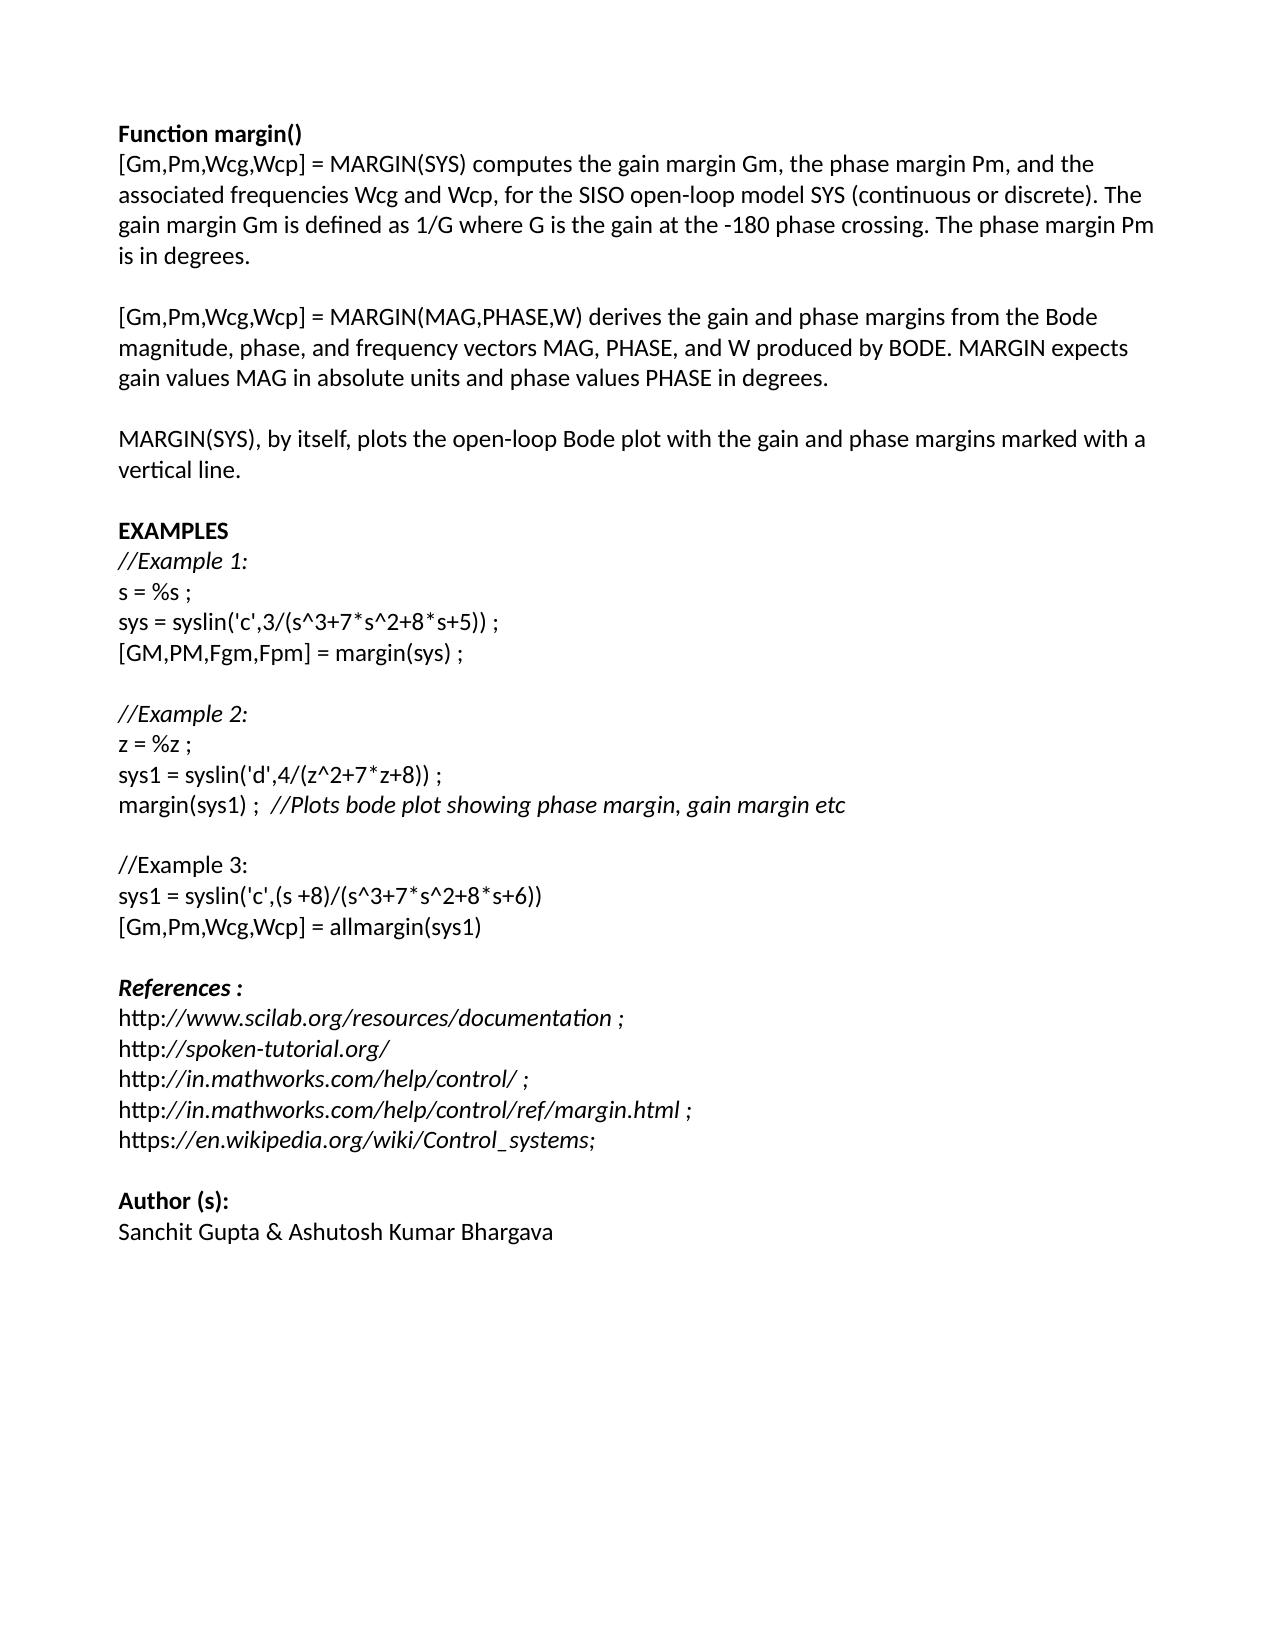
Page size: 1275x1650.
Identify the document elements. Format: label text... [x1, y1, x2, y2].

text MARGIN(SYS), by itself, plots the open-loop Bode plot with the gain and phase margins marked with a vertical line. [118, 423, 1157, 484]
text s = %s ; [118, 576, 1157, 606]
text sys1 = syslin('c',(s +8)/(s^3+7*s^2+8*s+6)) [118, 880, 1157, 911]
text References : [118, 972, 1157, 1002]
text [Gm,Pm,Wcg,Wcp] = allmargin(sys1) [118, 911, 1157, 941]
text [Gm,Pm,Wcg,Wcp] = MARGIN(SYS) computes the gain margin Gm, the phase margin Pm, and the associated frequencies Wcg and Wcp, for the SISO open-loop model SYS (continuous or discrete). The gain margin Gm is defined as 1/G where G is the gain at the -180 phase crossing. The phase margin Pm is in degrees. [118, 149, 1157, 271]
text sys1 = syslin('d',4/(z^2+7*z+8)) ; [118, 759, 1157, 789]
text https://en.wikipedia.org/wiki/Control_systems; [118, 1124, 1157, 1155]
text http://in.mathworks.com/help/control/ref/margin.html ; [118, 1094, 1157, 1124]
text Sanchit Gupta & Ashutosh Kumar Bhargava [118, 1216, 1157, 1246]
text sys = syslin('c',3/(s^3+7*s^2+8*s+5)) ; [118, 606, 1157, 637]
text http://www.scilab.org/resources/documentation ; [118, 1002, 1157, 1033]
text //Example 1: [118, 545, 1157, 576]
text Function margin() [118, 118, 1157, 149]
text //Example 3: [118, 849, 1157, 880]
text EXAMPLES [118, 515, 1157, 545]
text http://in.mathworks.com/help/control/ ; [118, 1063, 1157, 1094]
text //Example 2: [118, 698, 1157, 728]
text margin(sys1) ; //Plots bode plot showing phase margin, gain margin etc [118, 789, 1157, 820]
text z = %z ; [118, 728, 1157, 759]
text [Gm,Pm,Wcg,Wcp] = MARGIN(MAG,PHASE,W) derives the gain and phase margins from the Bode magnitude, phase, and frequency vectors MAG, PHASE, and W produced by BODE. MARGIN expects gain values MAG in absolute units and phase values PHASE in degrees. [118, 301, 1157, 393]
text [GM,PM,Fgm,Fpm] = margin(sys) ; [118, 637, 1157, 667]
text http://spoken-tutorial.org/ [118, 1033, 1157, 1063]
text Author (s): [118, 1185, 1157, 1216]
